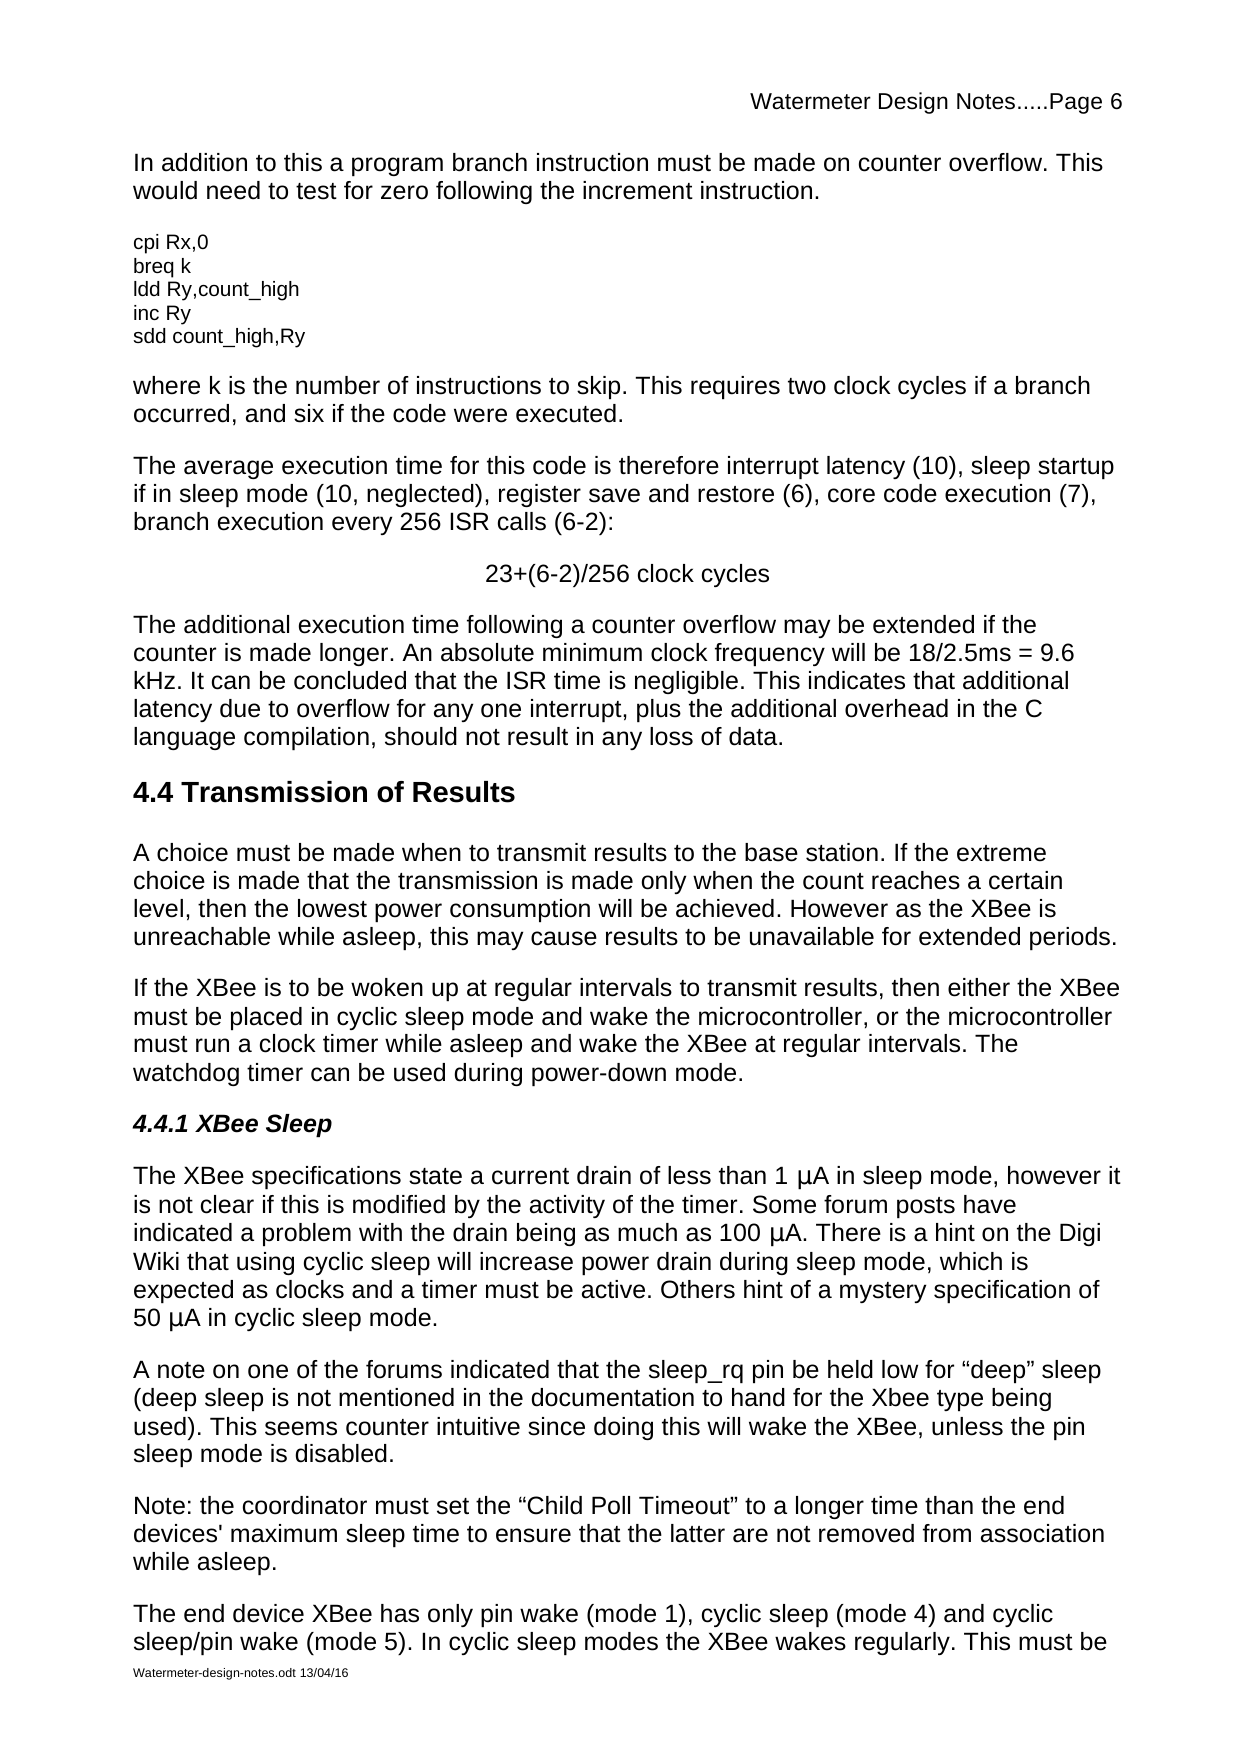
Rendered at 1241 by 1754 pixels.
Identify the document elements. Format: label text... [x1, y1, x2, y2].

text ldd Ry,count_high [133, 278, 1123, 301]
text The end device XBee has only pin wake (mode 1), cyclic sleep (mode 4) and cyclic sleep/pin wake (mode 5). In cyclic sleep modes the XBee wakes regularly. This must be [133, 1600, 1123, 1656]
text A note on one of the forums indicated that the sleep_rq pin be held low for “deep” sleep (deep sleep is not mentioned in the documentation to hand for the Xbee type being used). This seems counter intuitive since doing this will wake the XBee, unless the pin sleep mode is disabled. [133, 1356, 1123, 1468]
text The XBee specifications state a current drain of less than 1 μA in sleep mode, however it is not clear if this is modified by the activity of the timer. Some forum posts have indicated a problem with the drain being as much as 100 μA. There is a hint on the Digi Wiki that using cyclic sleep will increase power drain during sleep mode, which is expected as clocks and a timer must be active. Others hint of a mystery specification of 50 μA in cyclic sleep mode. [133, 1162, 1123, 1333]
subtitle XBee Sleep [133, 1110, 1123, 1138]
text A choice must be made when to transmit results to the base station. If the extreme choice is made that the transmission is made only when the count reaches a certain level, then the lowest power consumption will be achieved. However as the XBee is unreachable while asleep, this may cause results to be unavailable for extended periods. [133, 839, 1123, 951]
text The additional execution time following a counter overflow may be extended if the counter is made longer. An absolute minimum clock frequency will be 18/2.5ms = 9.6 kHz. It can be concluded that the ISR time is negligible. This indicates that additional latency due to overflow for any one interrupt, plus the additional overhead in the C language compilation, should not result in any loss of data. [133, 611, 1123, 751]
text 23+(6-2)/256 clock cycles [133, 559, 1123, 587]
text where k is the number of instructions to skip. This requires two clock cycles if a branch occurred, and six if the code were executed. [133, 372, 1123, 428]
subtitle Transmission of Results [133, 776, 1123, 808]
text Note: the coordinator must set the “Child Poll Timeout” to a longer time than the end devices' maximum sleep time to ensure that the latter are not removed from association while asleep. [133, 1492, 1123, 1576]
text If the XBee is to be woken up at regular intervals to transmit results, then either the XBee must be placed in cyclic sleep mode and wake the microcontroller, or the microcontroller must run a clock timer while asleep and wake the XBee at regular intervals. The watchdog timer can be used during power-down mode. [133, 974, 1123, 1086]
text sdd count_high,Ry [133, 325, 1123, 348]
text In addition to this a program branch instruction must be made on counter overflow. This would need to test for zero following the increment instruction. [133, 149, 1123, 205]
text breq k [133, 254, 1123, 278]
text inc Ry [133, 301, 1123, 325]
text cpi Rx,0 [133, 231, 1123, 254]
text The average execution time for this code is therefore interrupt latency (10), sleep startup if in sleep mode (10, neglected), register save and restore (6), core code execution (7), branch execution every 256 ISR calls (6-2): [133, 452, 1123, 536]
